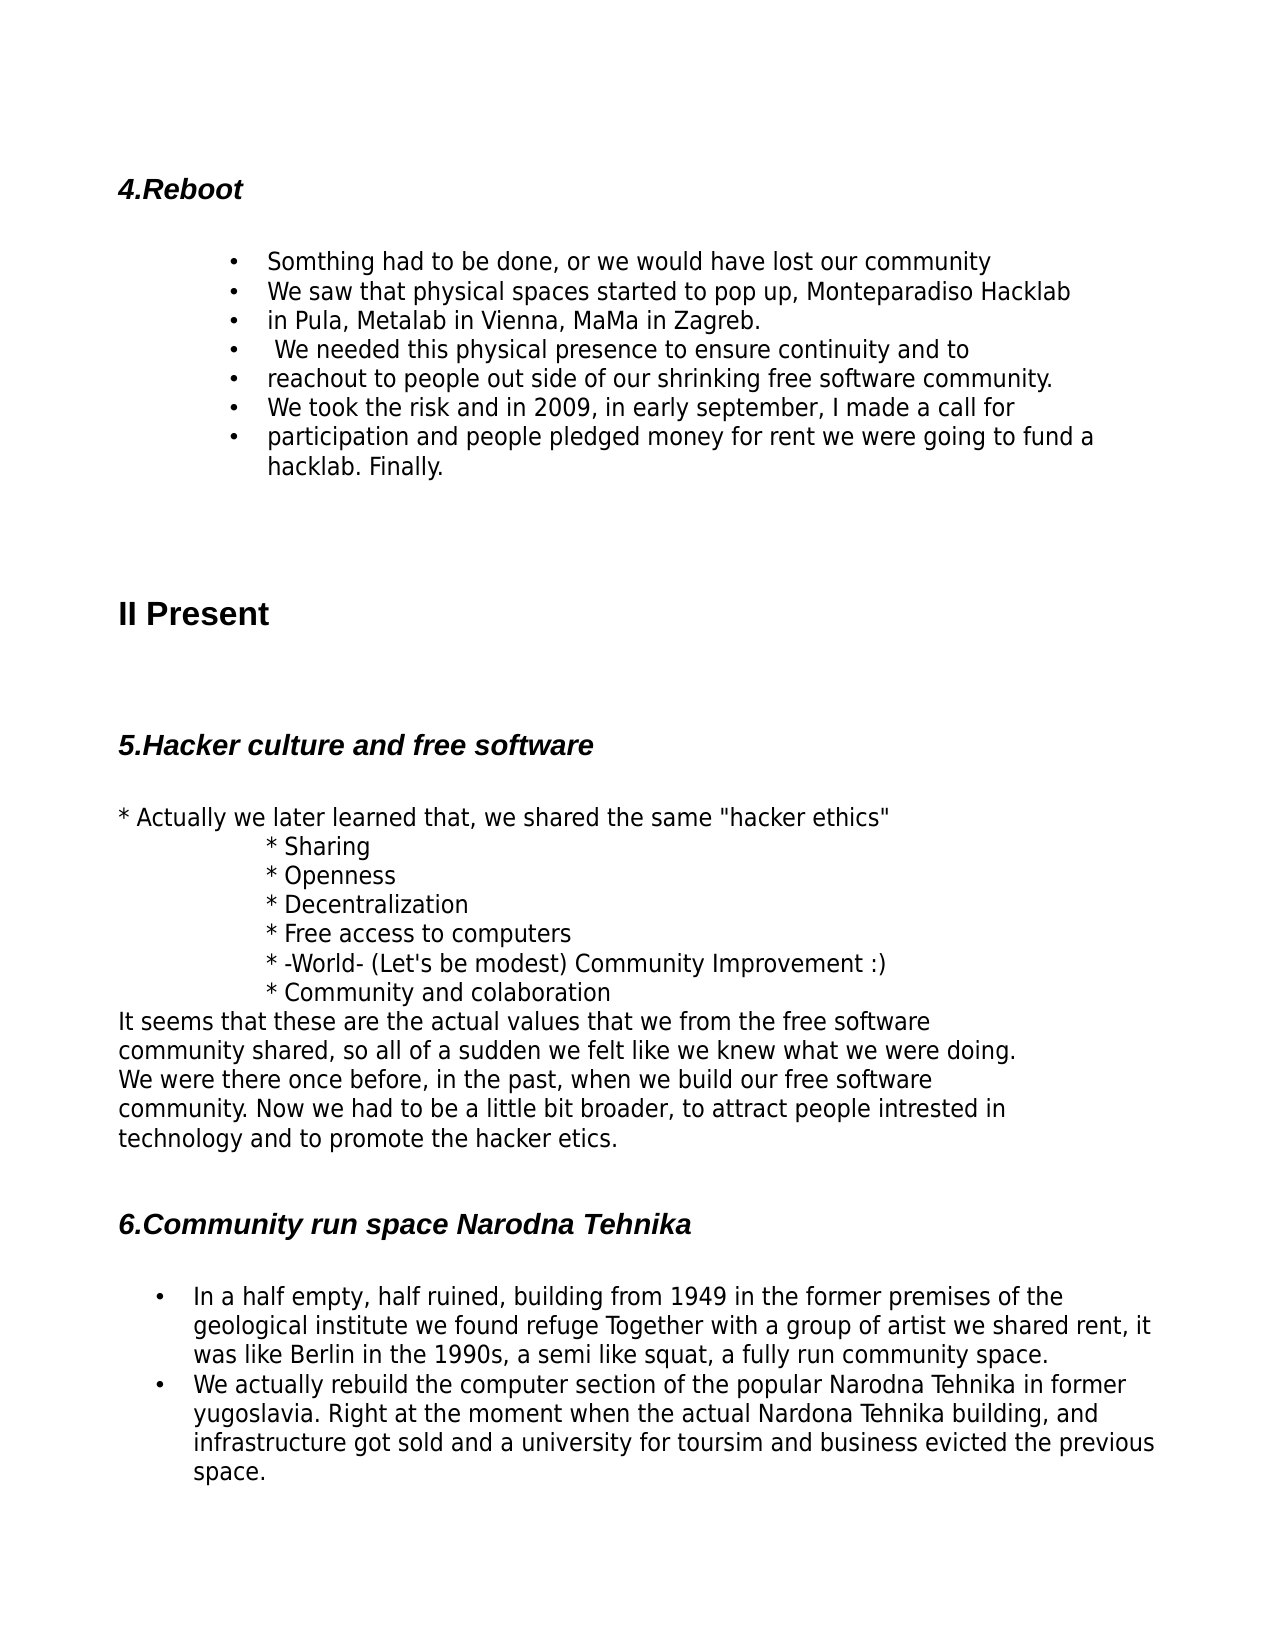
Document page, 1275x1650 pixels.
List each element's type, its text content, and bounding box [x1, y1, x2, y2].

text * Decentralization [118, 891, 1157, 920]
text community shared, so all of a sudden we felt like we knew what we were doing. [118, 1036, 1157, 1066]
list reachout to people out side of our shrinking free software community. [229, 364, 1157, 393]
list in Pula, Metalab in Vienna, MaMa in Zagreb. [229, 306, 1157, 335]
subtitle 5.Hacker culture and free software [118, 728, 1157, 761]
text * Openness [118, 861, 1157, 891]
text We were there once before, in the past, when we build our free software [118, 1066, 1157, 1095]
text technology and to promote the hacker etics. [118, 1124, 1157, 1153]
subtitle 4.Reboot [118, 172, 1157, 206]
text * Community and colaboration [118, 978, 1157, 1007]
list We took the risk and in 2009, in early september, I made a call for [229, 393, 1157, 422]
list In a half empty, half ruined, building from 1949 in the former premises of the geological institute we found refuge Together with a group of artist we shared rent, it was like Berlin in the 1990s, a semi like squat, a fully run community space. [156, 1282, 1157, 1370]
text It seems that these are the actual values that we from the free software [118, 1007, 1157, 1036]
subtitle II Present [118, 593, 1157, 632]
list We actually rebuild the computer section of the popular Narodna Tehnika in former yugoslavia. Right at the moment when the actual Nardona Tehnika building, and infrastructure got sold and a university for toursim and business evicted the previous space. [156, 1370, 1157, 1487]
list Somthing had to be done, or we would have lost our community [229, 247, 1157, 277]
subtitle 6.Community run space Narodna Tehnika [118, 1207, 1157, 1241]
text * Actually we later learned that, we shared the same "hacker ethics" [118, 803, 1157, 832]
text community. Now we had to be a little bit broader, to attract people intrested in [118, 1095, 1157, 1124]
list participation and people pledged money for rent we were going to fund a hacklab. Finally. [229, 422, 1157, 481]
list We saw that physical spaces started to pop up, Monteparadiso Hacklab [229, 277, 1157, 306]
text * -World- (Let's be modest) Community Improvement :) [118, 949, 1157, 978]
text * Free access to computers [118, 920, 1157, 949]
list We needed this physical presence to ensure continuity and to [229, 335, 1157, 364]
text * Sharing [118, 832, 1157, 861]
